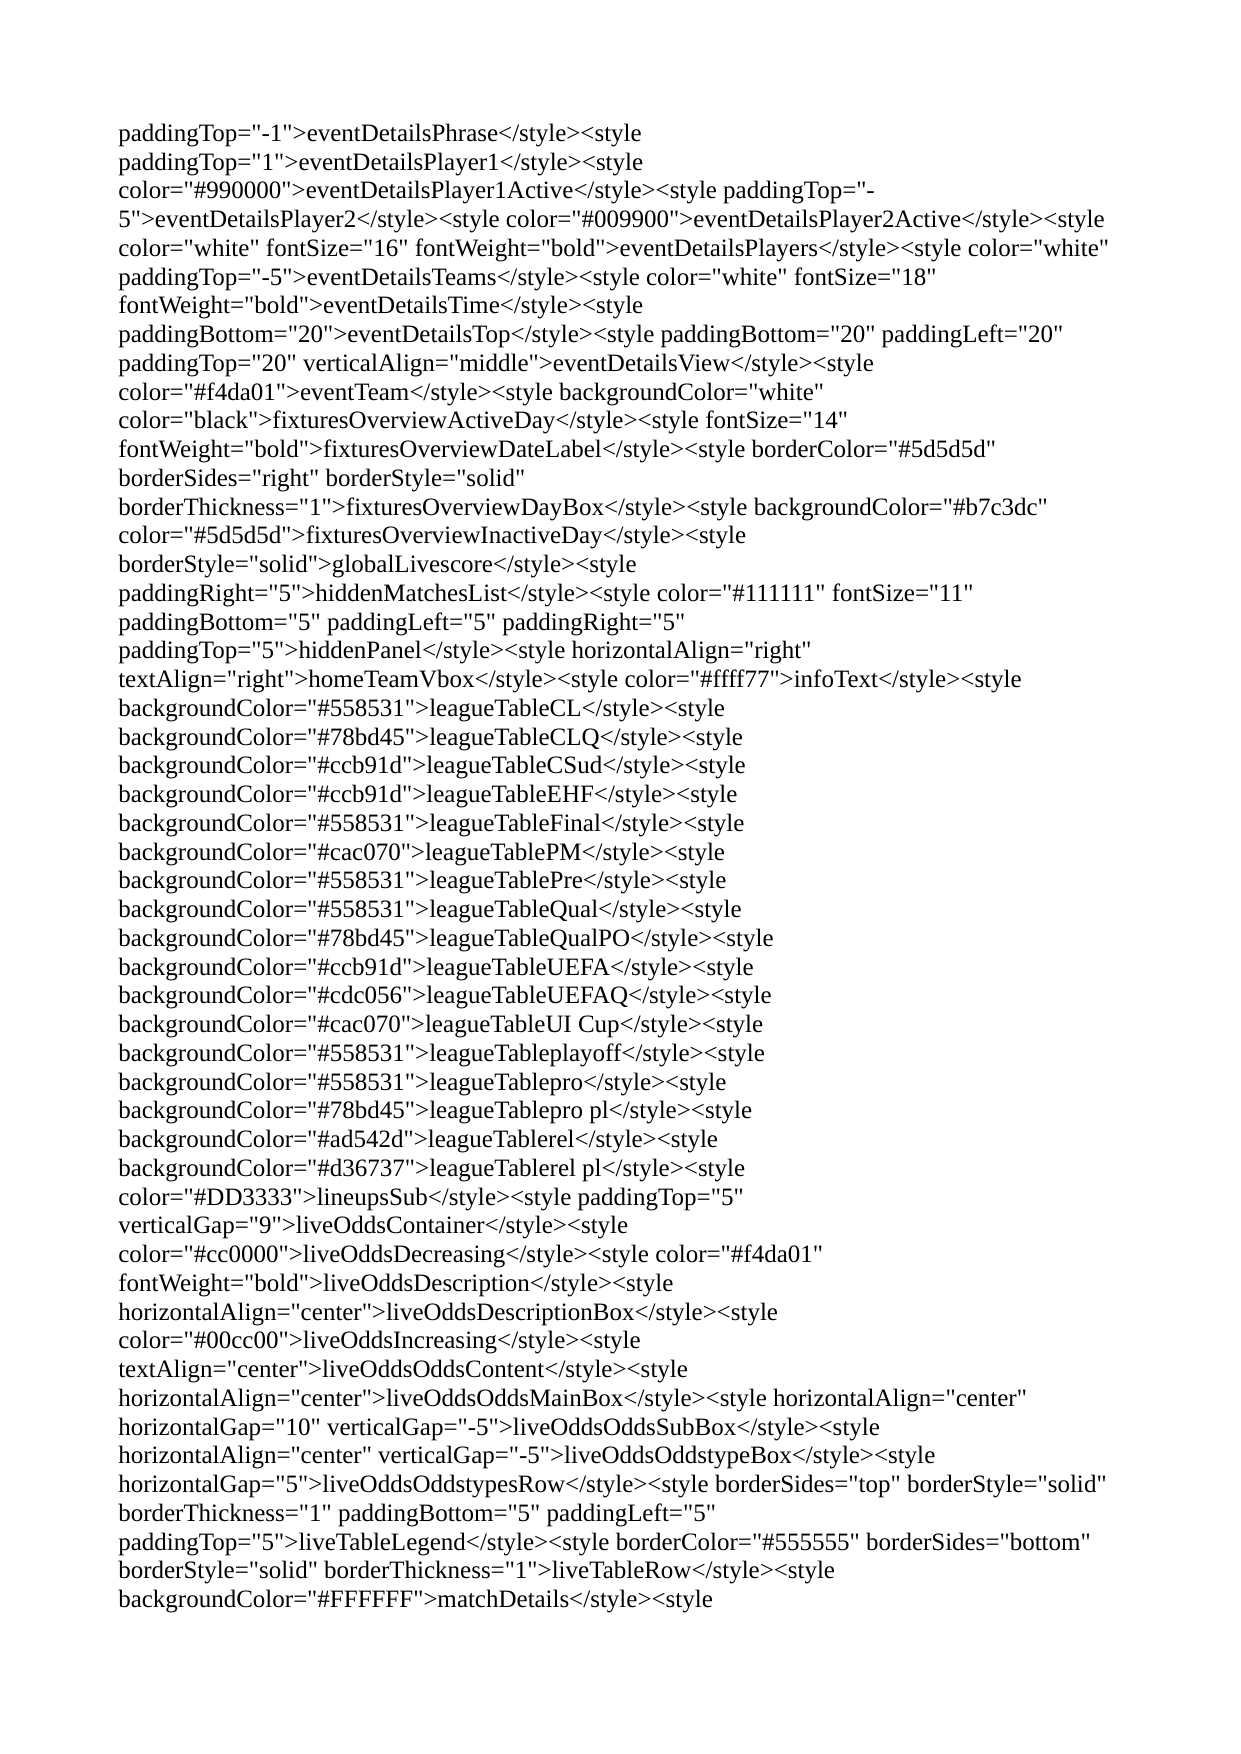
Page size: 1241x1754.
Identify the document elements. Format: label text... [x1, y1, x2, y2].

text paddingTop="-1">eventDetailsPhrase</style><style paddingTop="1">eventDetailsPlayer1</style><style color="#990000">eventDetailsPlayer1Active</style><style paddingTop="-5">eventDetailsPlayer2</style><style color="#009900">eventDetailsPlayer2Active</style><style color="white" fontSize="16" fontWeight="bold">eventDetailsPlayers</style><style color="white" paddingTop="-5">eventDetailsTeams</style><style color="white" fontSize="18" fontWeight="bold">eventDetailsTime</style><style paddingBottom="20">eventDetailsTop</style><style paddingBottom="20" paddingLeft="20" paddingTop="20" verticalAlign="middle">eventDetailsView</style><style color="#f4da01">eventTeam</style><style backgroundColor="white" color="black">fixturesOverviewActiveDay</style><style fontSize="14" fontWeight="bold">fixturesOverviewDateLabel</style><style borderColor="#5d5d5d" borderSides="right" borderStyle="solid" borderThickness="1">fixturesOverviewDayBox</style><style backgroundColor="#b7c3dc" color="#5d5d5d">fixturesOverviewInactiveDay</style><style borderStyle="solid">globalLivescore</style><style paddingRight="5">hiddenMatchesList</style><style color="#111111" fontSize="11" paddingBottom="5" paddingLeft="5" paddingRight="5" paddingTop="5">hiddenPanel</style><style horizontalAlign="right" textAlign="right">homeTeamVbox</style><style color="#ffff77">infoText</style><style backgroundColor="#558531">leagueTableCL</style><style backgroundColor="#78bd45">leagueTableCLQ</style><style backgroundColor="#ccb91d">leagueTableCSud</style><style backgroundColor="#ccb91d">leagueTableEHF</style><style backgroundColor="#558531">leagueTableFinal</style><style backgroundColor="#cac070">leagueTablePM</style><style backgroundColor="#558531">leagueTablePre</style><style backgroundColor="#558531">leagueTableQual</style><style backgroundColor="#78bd45">leagueTableQualPO</style><style backgroundColor="#ccb91d">leagueTableUEFA</style><style backgroundColor="#cdc056">leagueTableUEFAQ</style><style backgroundColor="#cac070">leagueTableUI Cup</style><style backgroundColor="#558531">leagueTableplayoff</style><style backgroundColor="#558531">leagueTablepro</style><style backgroundColor="#78bd45">leagueTablepro pl</style><style backgroundColor="#ad542d">leagueTablerel</style><style backgroundColor="#d36737">leagueTablerel pl</style><style color="#DD3333">lineupsSub</style><style paddingTop="5" verticalGap="9">liveOddsContainer</style><style color="#cc0000">liveOddsDecreasing</style><style color="#f4da01" fontWeight="bold">liveOddsDescription</style><style horizontalAlign="center">liveOddsDescriptionBox</style><style color="#00cc00">liveOddsIncreasing</style><style textAlign="center">liveOddsOddsContent</style><style horizontalAlign="center">liveOddsOddsMainBox</style><style horizontalAlign="center" horizontalGap="10" verticalGap="-5">liveOddsOddsSubBox</style><style horizontalAlign="center" verticalGap="-5">liveOddsOddstypeBox</style><style horizontalGap="5">liveOddsOddstypesRow</style><style borderSides="top" borderStyle="solid" borderThickness="1" paddingBottom="5" paddingLeft="5" paddingTop="5">liveTableLegend</style><style borderColor="#555555" borderSides="bottom" borderStyle="solid" borderThickness="1">liveTableRow</style><style backgroundColor="#FFFFFF">matchDetails</style><style [118, 118, 1122, 1613]
